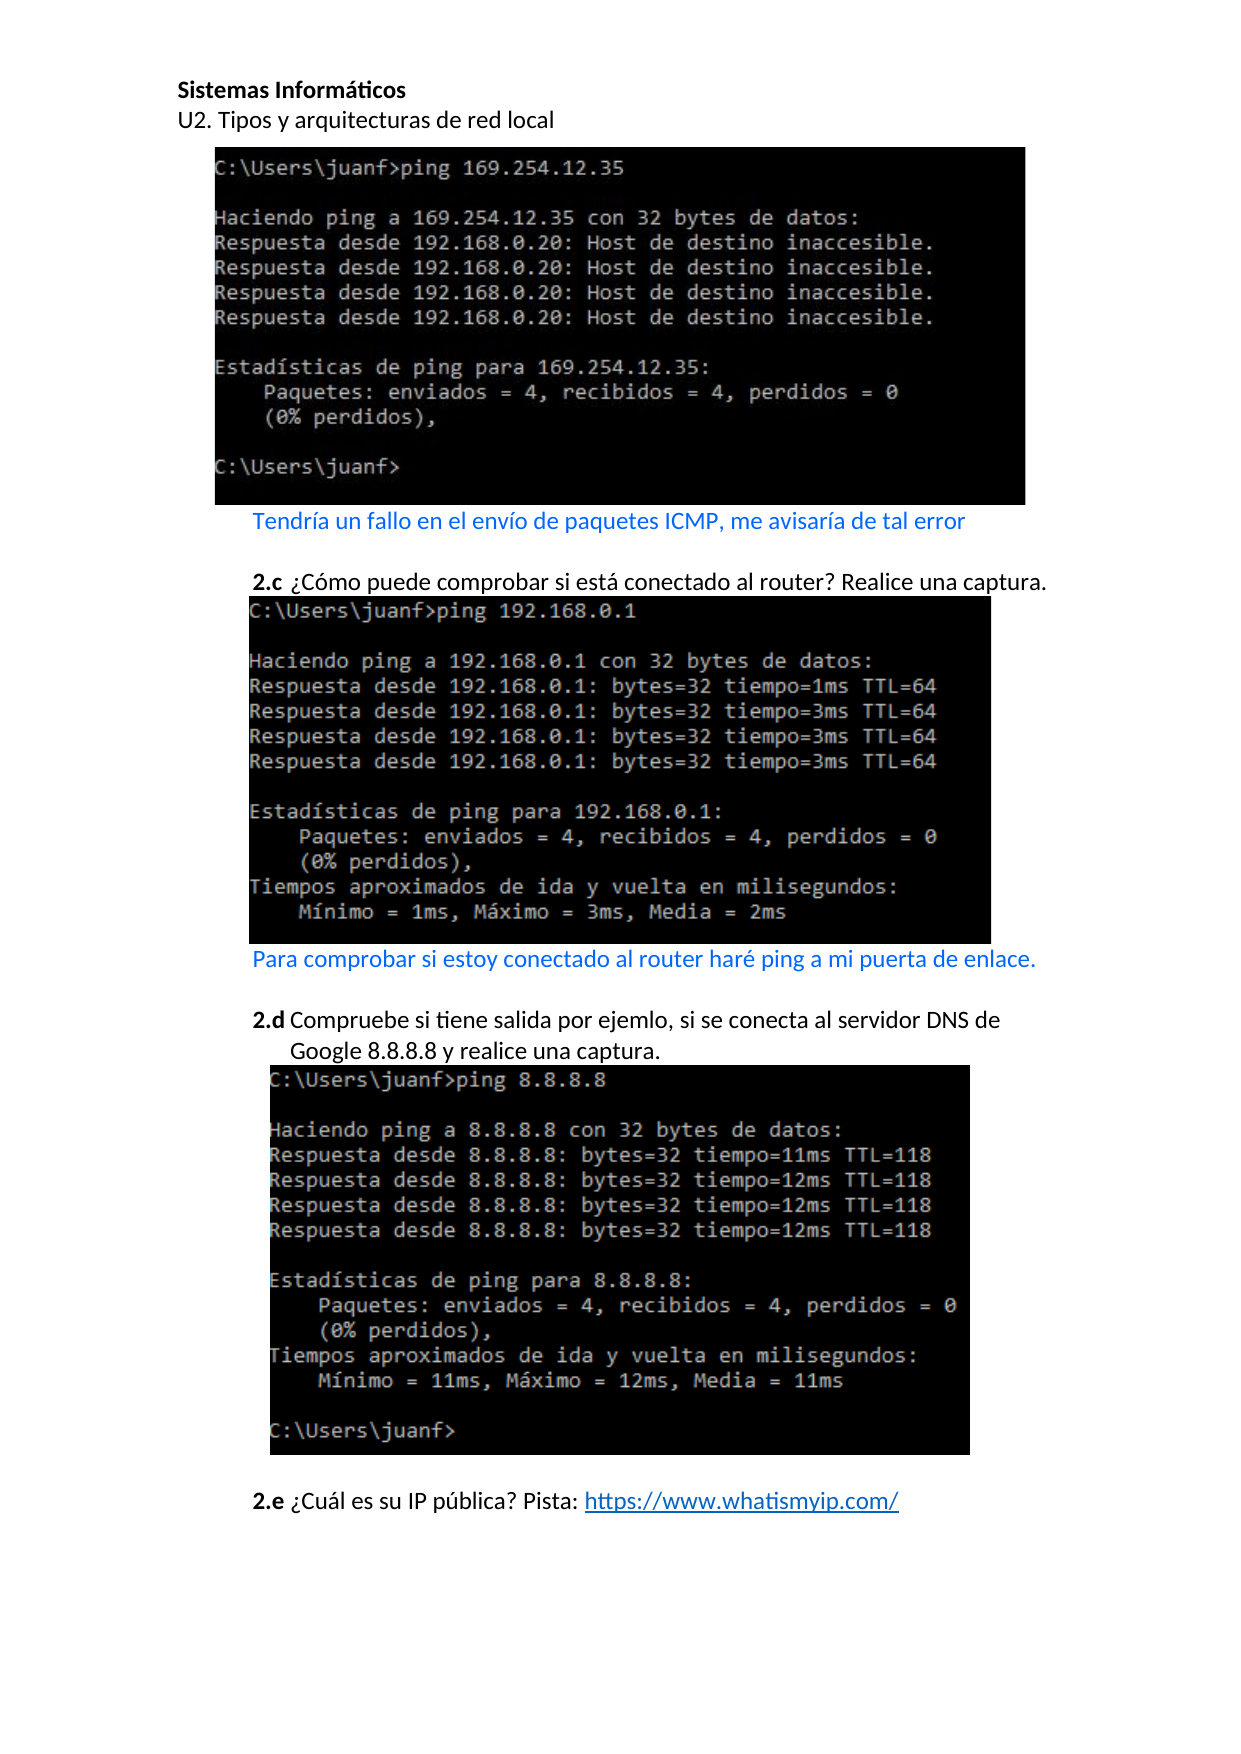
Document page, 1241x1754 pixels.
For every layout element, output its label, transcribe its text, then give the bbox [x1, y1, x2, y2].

picture [214, 147, 1026, 505]
list Tendría un fallo en el envío de paquetes ICMP, me avisaría de tal error [252, 148, 1063, 535]
list Para comprobar si estoy conectado al router haré ping a mi puerta de enlace. [252, 596, 1063, 974]
list Compruebe si tiene salida por ejemlo, si se conecta al servidor DNS de Google 8.8.8.8 y realice una captura. [252, 1004, 1063, 1065]
picture [249, 596, 992, 944]
picture [270, 1065, 970, 1455]
list ¿Cómo puede comprobar si está conectado al router? Realice una captura. [252, 566, 1063, 596]
list ¿Cuál es su IP pública? Pista: https://www.whatismyip.com/ [252, 1485, 1063, 1515]
